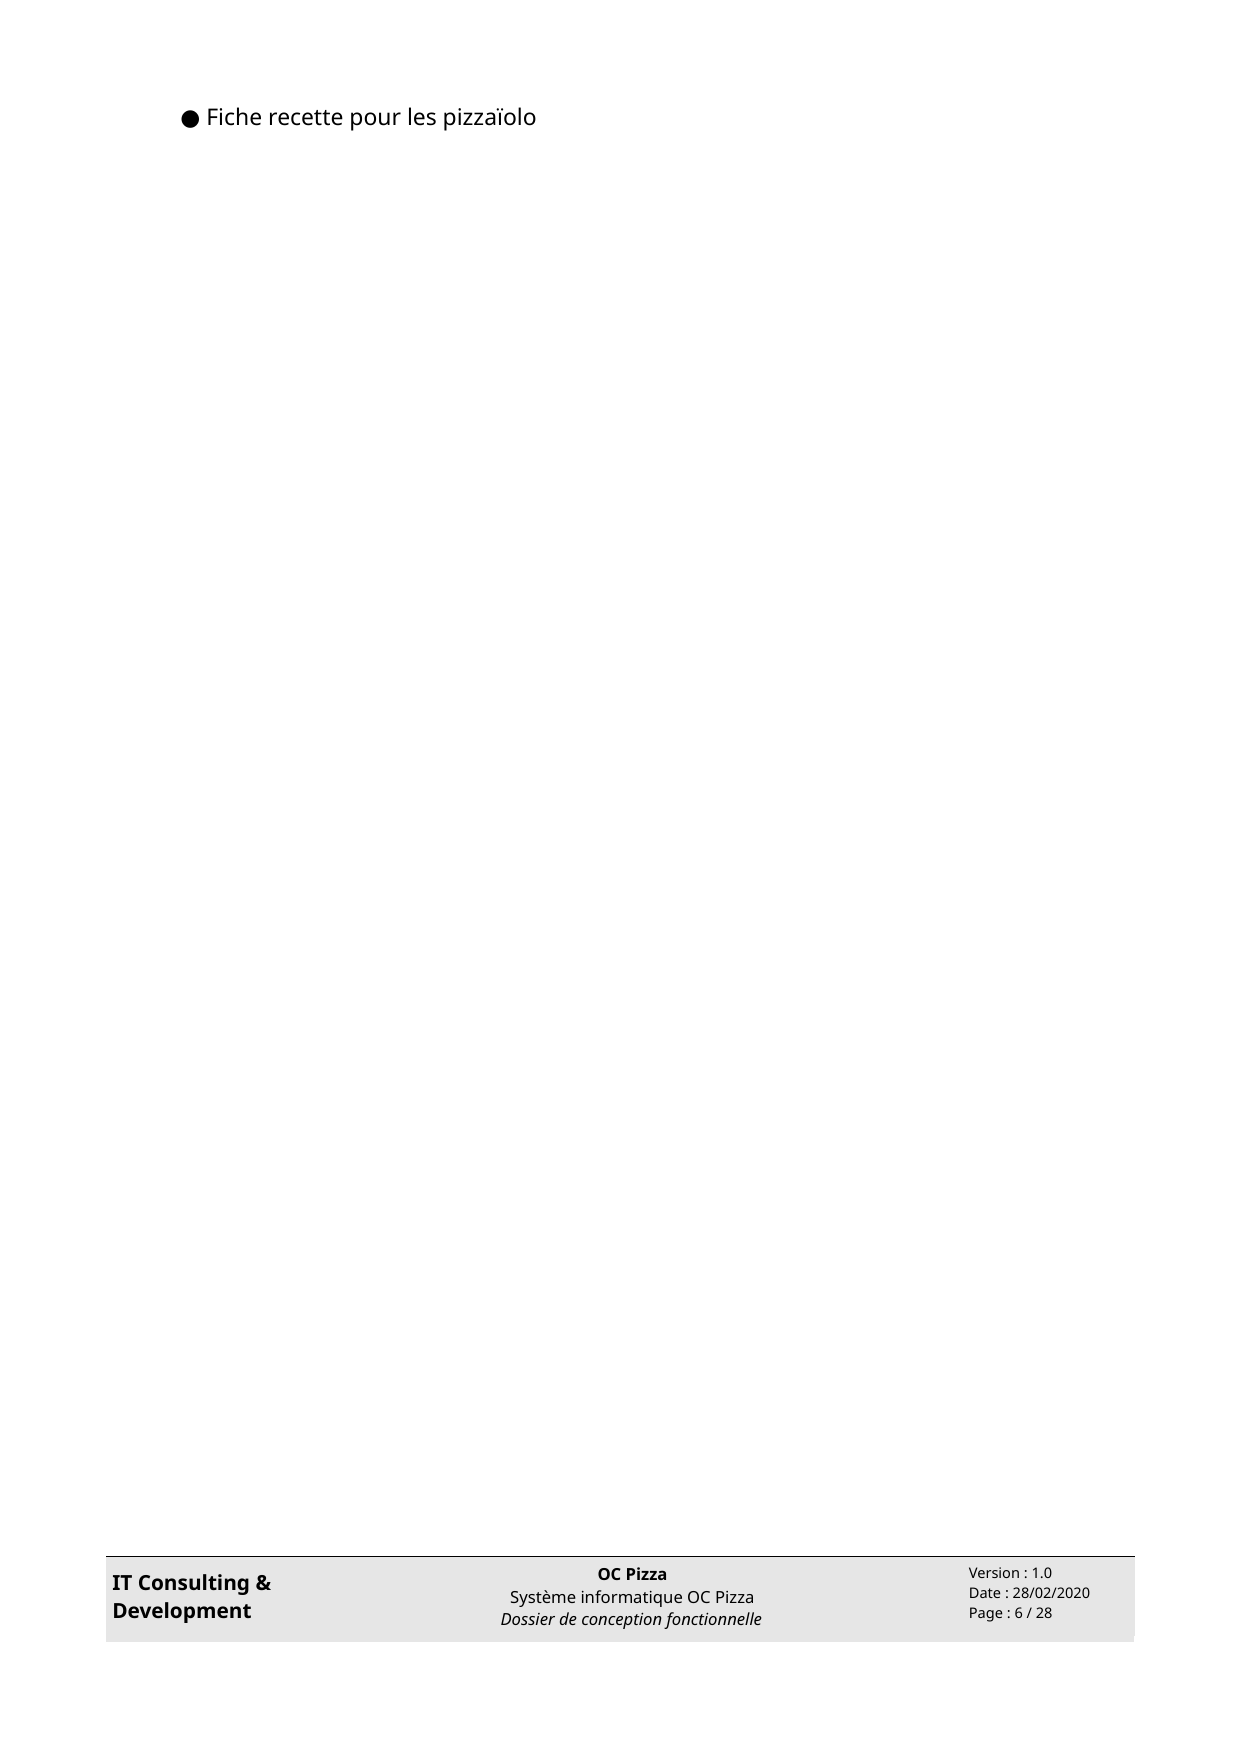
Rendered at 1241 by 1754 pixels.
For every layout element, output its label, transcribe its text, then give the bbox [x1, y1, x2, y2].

text ● Fiche recette pour les pizzaïolo [106, 100, 1134, 163]
